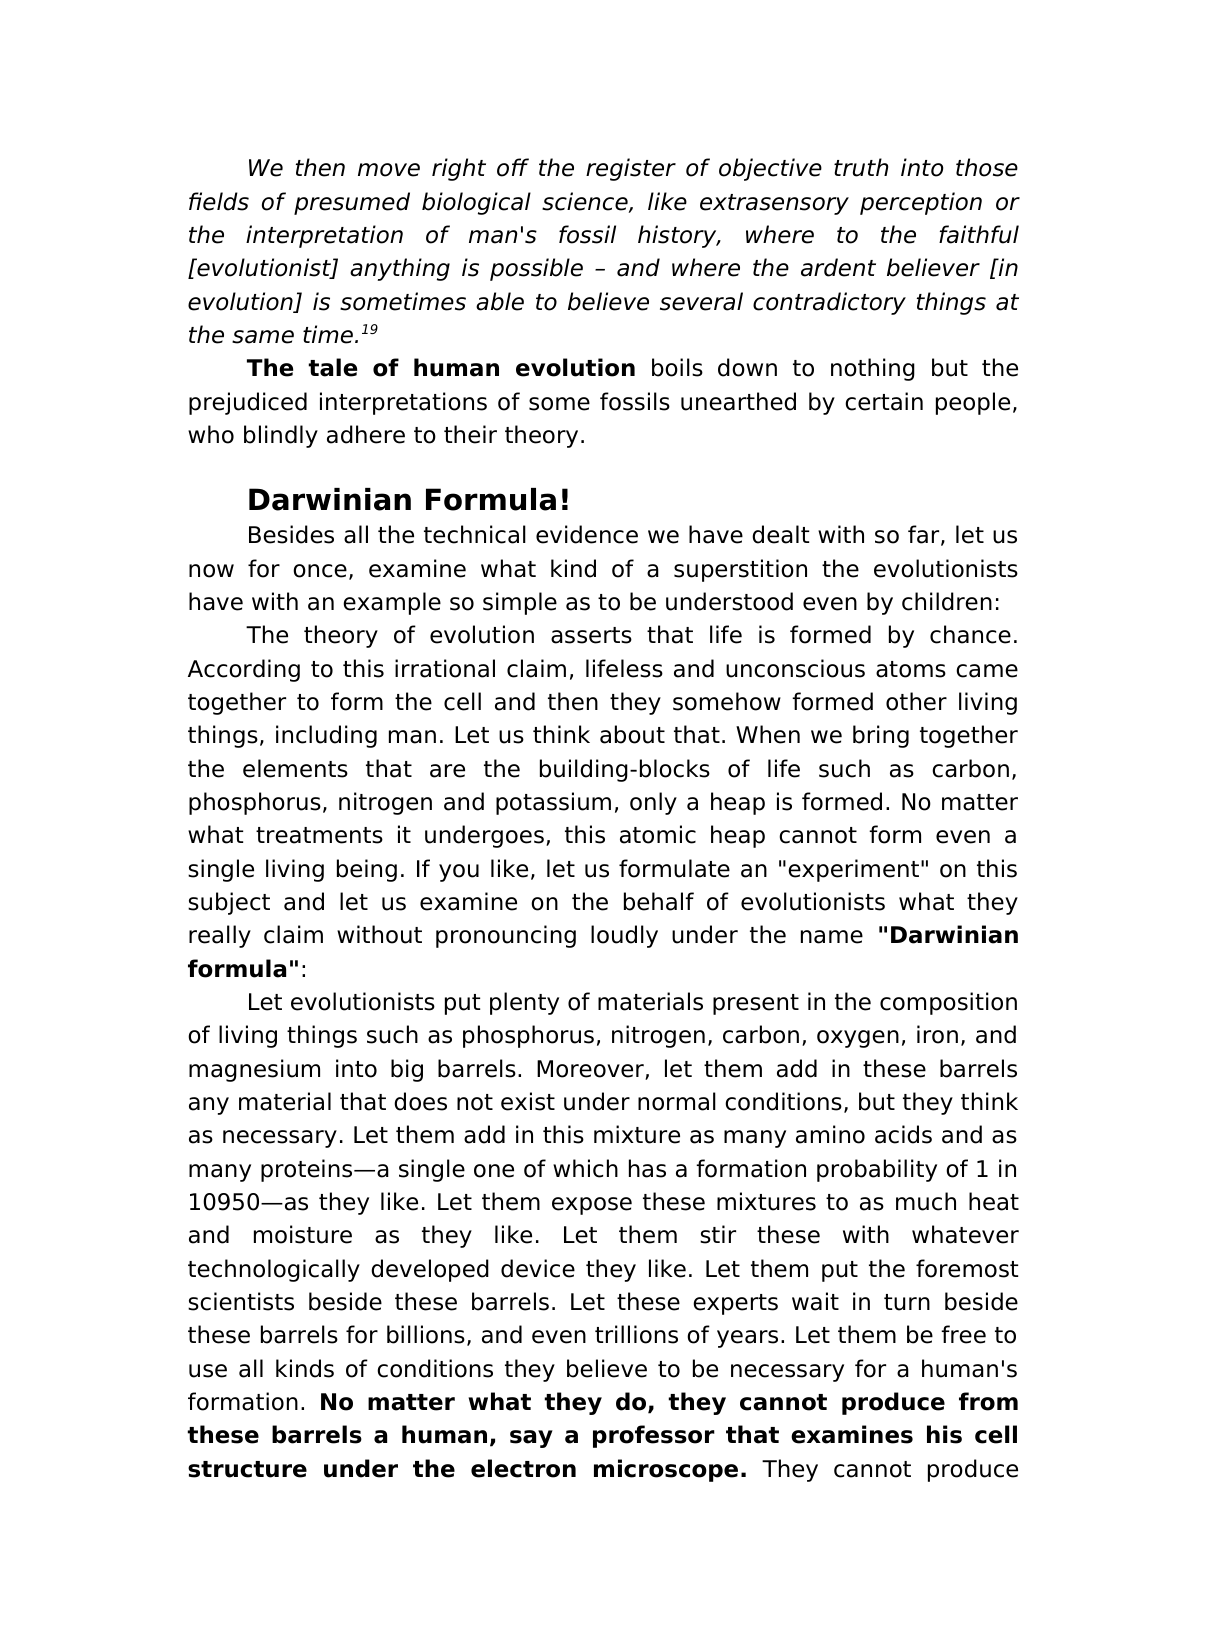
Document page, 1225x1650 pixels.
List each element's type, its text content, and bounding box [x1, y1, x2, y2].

text Let evolutionists put plenty of materials present in the composition of living things such as phosphorus, nitrogen, carbon, oxygen, iron, and magnesium into big barrels. Moreover, let them add in these barrels any material that does not exist under normal conditions, but they think as necessary. Let them add in this mixture as many amino acids and as many proteins—a single one of which has a formation probability of 1 in 10950—as they like. Let them expose these mixtures to as much heat and moisture as they like. Let them stir these with whatever technologically developed device they like. Let them put the foremost scientists beside these barrels. Let these experts wait in turn beside these barrels for billions, and even trillions of years. Let them be free to use all kinds of conditions they believe to be necessary for a human's formation. No matter what they do, they cannot produce from these barrels a human, say a professor that examines his cell structure under the electron microscope. They cannot produce [187, 984, 1020, 1484]
text Besides all the technical evidence we have dealt with so far, let us now for once, examine what kind of a superstition the evolutionists have with an example so simple as to be understood even by children: [187, 517, 1020, 617]
text We then move right off the register of objective truth into those fields of presumed biological science, like extrasensory perception or the interpretation of man's fossil history, where to the faithful [evolutionist] anything is possible – and where the ardent believer [in evolution] is sometimes able to believe several contradictory things at the same time.19 [187, 150, 1020, 350]
text The theory of evolution asserts that life is formed by chance. According to this irrational claim, lifeless and unconscious atoms came together to form the cell and then they somehow formed other living things, including man. Let us think about that. When we bring together the elements that are the building-blocks of life such as carbon, phosphorus, nitrogen and potassium, only a heap is formed. No matter what treatments it undergoes, this atomic heap cannot form even a single living being. If you like, let us formulate an "experiment" on this subject and let us examine on the behalf of evolutionists what they really claim without pronouncing loudly under the name "Darwinian formula": [187, 617, 1020, 984]
text Darwinian Formula! [187, 483, 1020, 517]
text The tale of human evolution boils down to nothing but the prejudiced interpretations of some fossils unearthed by certain people, who blindly adhere to their theory. [187, 350, 1020, 450]
